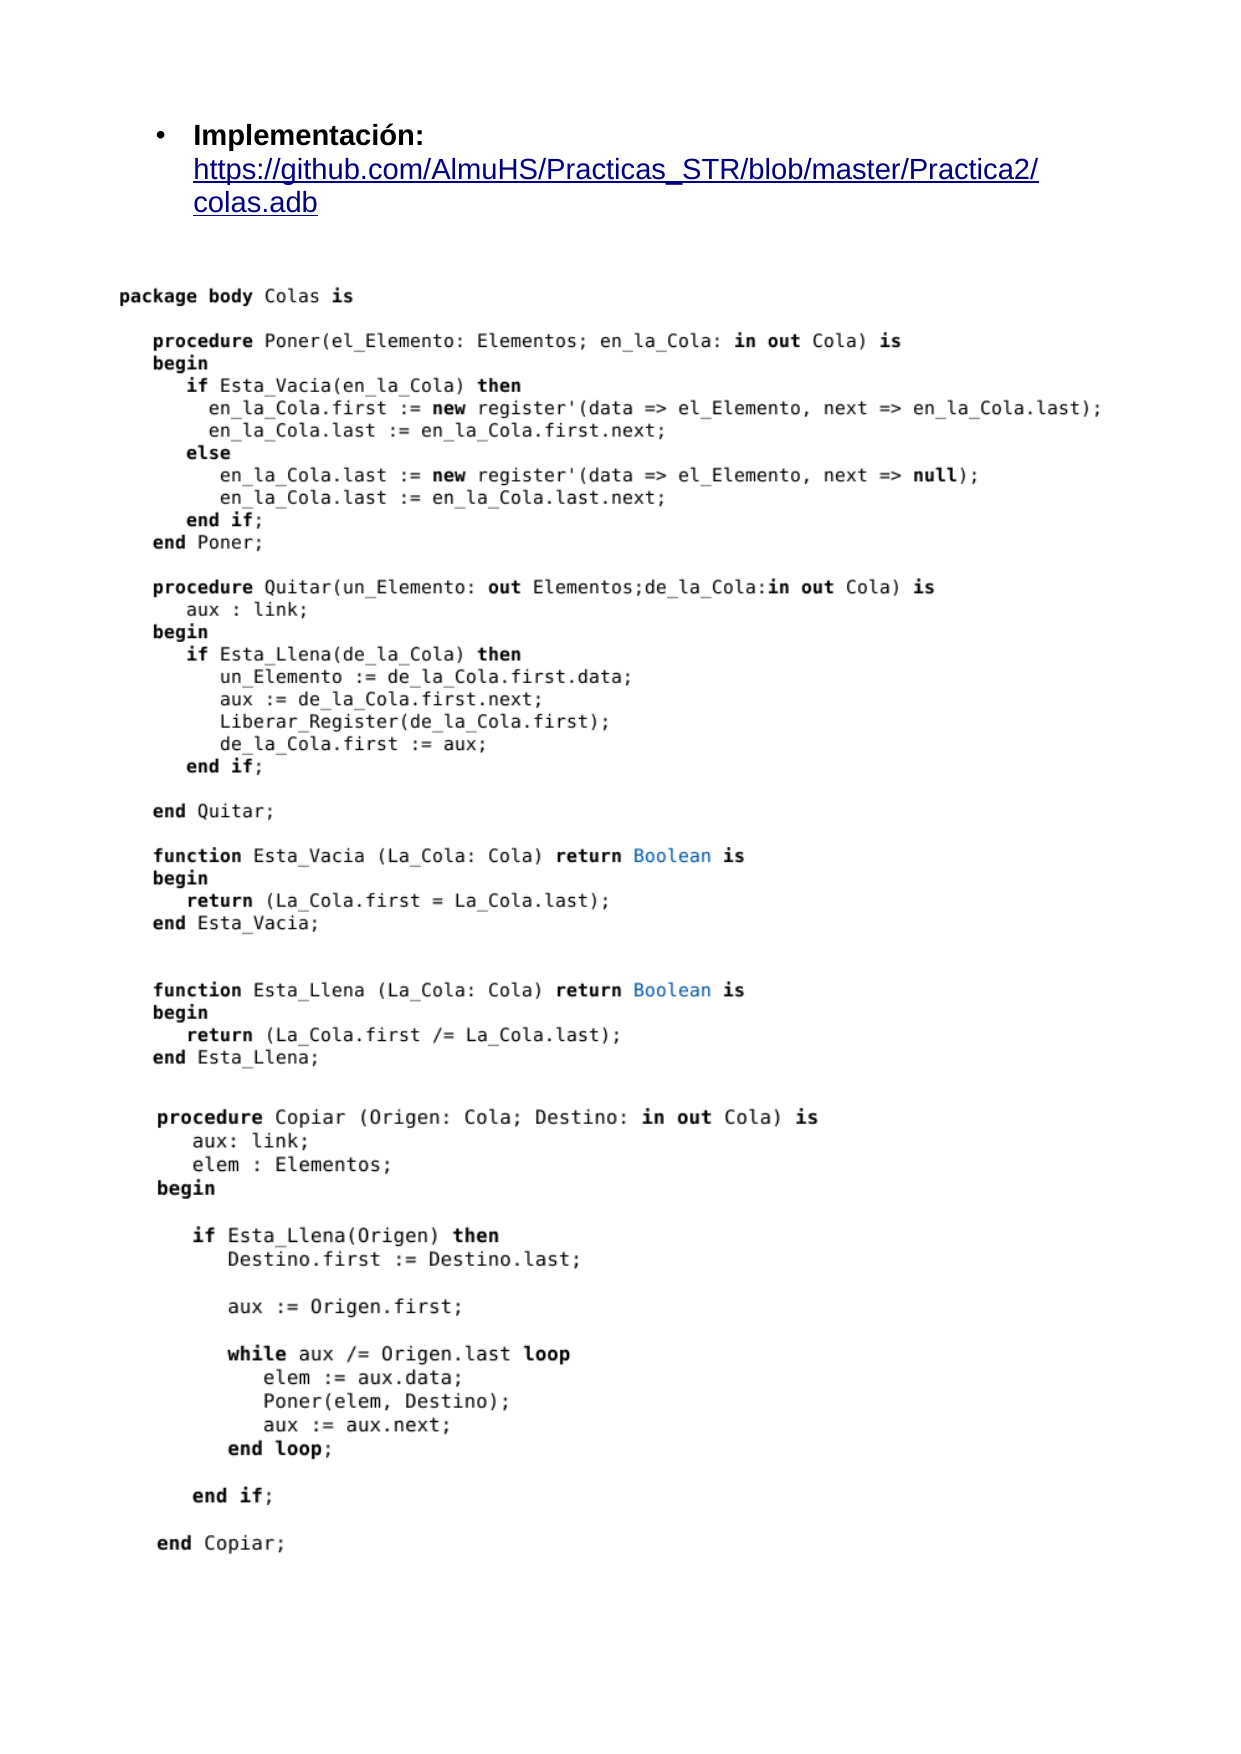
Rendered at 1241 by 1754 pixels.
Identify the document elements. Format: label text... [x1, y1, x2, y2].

picture [118, 286, 1123, 1584]
list Implementación: [156, 118, 1122, 152]
list https://github.com/AlmuHS/Practicas_STR/blob/master/Practica2/colas.adb [156, 152, 1122, 219]
